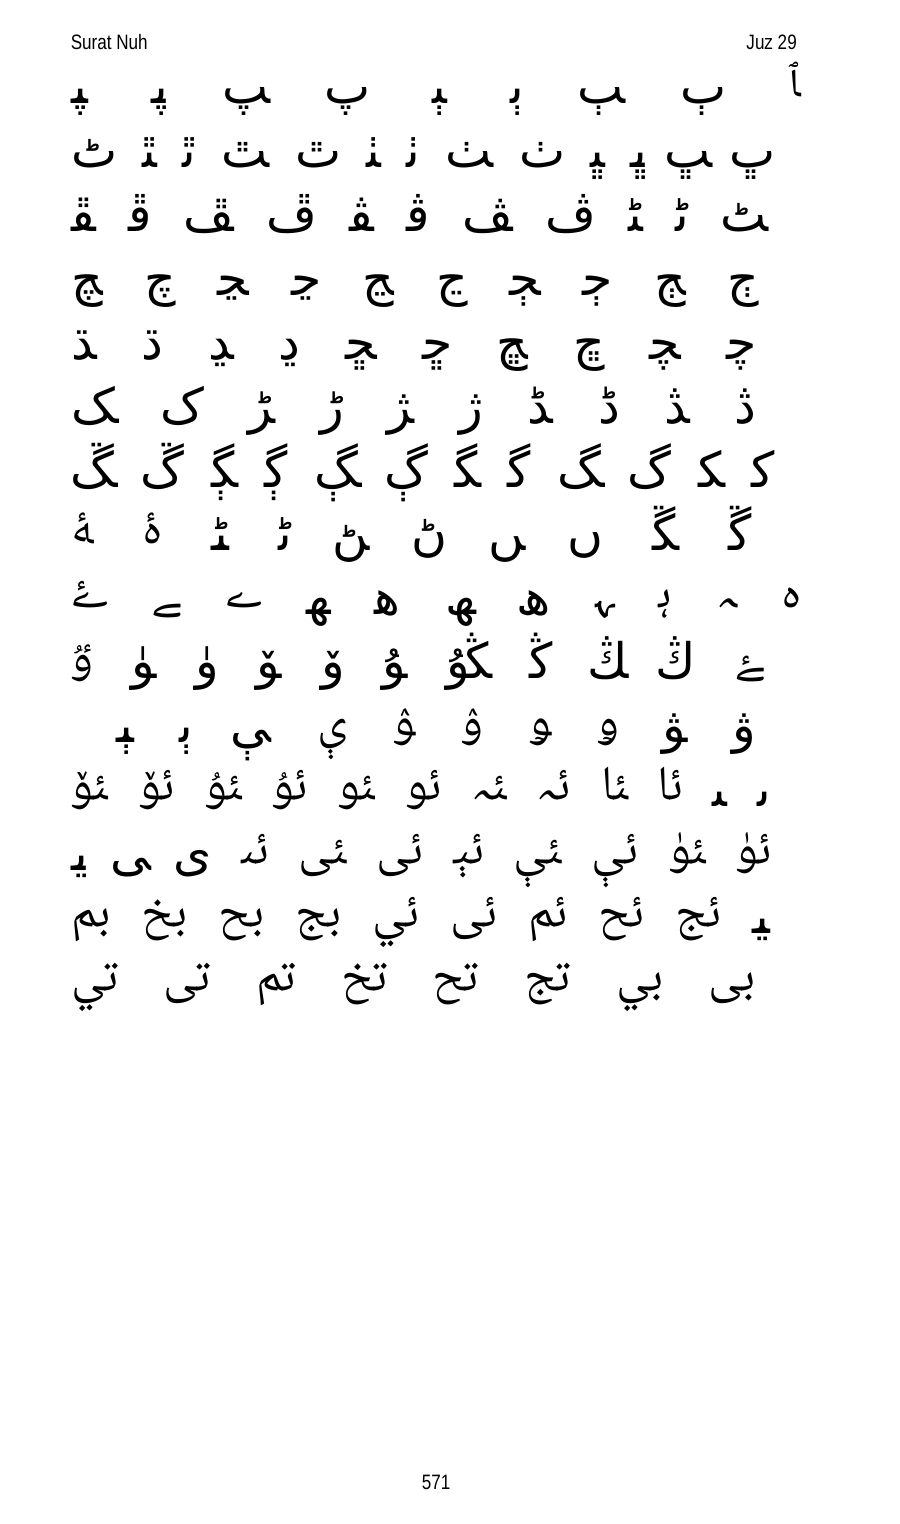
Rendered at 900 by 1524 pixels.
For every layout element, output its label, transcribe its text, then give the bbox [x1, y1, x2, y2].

text ﰉ ﰊ ﰋ ﰌ ﰍ ﰎ ﰏ ﰐ [71, 954, 801, 1018]
text ﮆ ﮇ ﮈ ﮉ ﮊ ﮋ ﮌ ﮍ ﮎ ﮏ [71, 379, 801, 443]
text ﯞ ﯟ ﯠ ﯡ ﯢ ﯣ ﯤ ﯥ ﯦ ﯧ [71, 698, 801, 762]
text ﭑ ﭒ ﭓ ﭔ ﭕ ﭖ ﭗ ﭘ ﭙ [71, 60, 801, 124]
text ﯨ ﯩ ﯪ ﯫ ﯬ ﯭ ﯮ ﯯ ﯰ ﯱ ﯲ ﯳ [71, 762, 801, 826]
text ﭚ ﭛ ﭜ ﭝ ﭞ ﭟ ﭠ ﭡ ﭢ ﭣ ﭤ ﭥ ﭦ [71, 124, 801, 188]
text ﭼ ﭽ ﭾ ﭿ ﮀ ﮁ ﮂ ﮃ ﮄ ﮅ [71, 315, 801, 379]
text ﮦ ﮧ ﮨ ﮩ ﮪ ﮫ ﮬ ﮭ ﮮ ﮯ ﮰ [71, 571, 801, 635]
text ﯴ ﯵ ﯶ ﯷ ﯸ ﯹ ﯺ ﯻ ﯼ ﯽ ﯾ [71, 826, 801, 890]
text ﮱ ﯓ ﯔ ﯕ ﯖﯗ ﯘ ﯙ ﯚ ﯛ ﯜ ﯝ [71, 635, 801, 698]
text ﮜ ﮝ ﮞ ﮟ ﮠ ﮡ ﮢ ﮣ ﮤ ﮥ [71, 507, 801, 571]
text ﭧ ﭨ ﭩ ﭪ ﭫ ﭬ ﭭ ﭮ ﭯ ﭰ ﭱ [71, 188, 801, 252]
text ﭲ ﭳ ﭴ ﭵ ﭶ ﭷ ﭸ ﭹ ﭺ ﭻ [71, 252, 801, 315]
text ﮐ ﮑ ﮒ ﮓ ﮔ ﮕ ﮖ ﮗ ﮘ ﮙ ﮚ ﮛ [71, 443, 801, 507]
text ﯿ ﰀ ﰁ ﰂ ﰃ ﰄ ﰅ ﰆ ﰇ ﰈ [71, 890, 801, 954]
